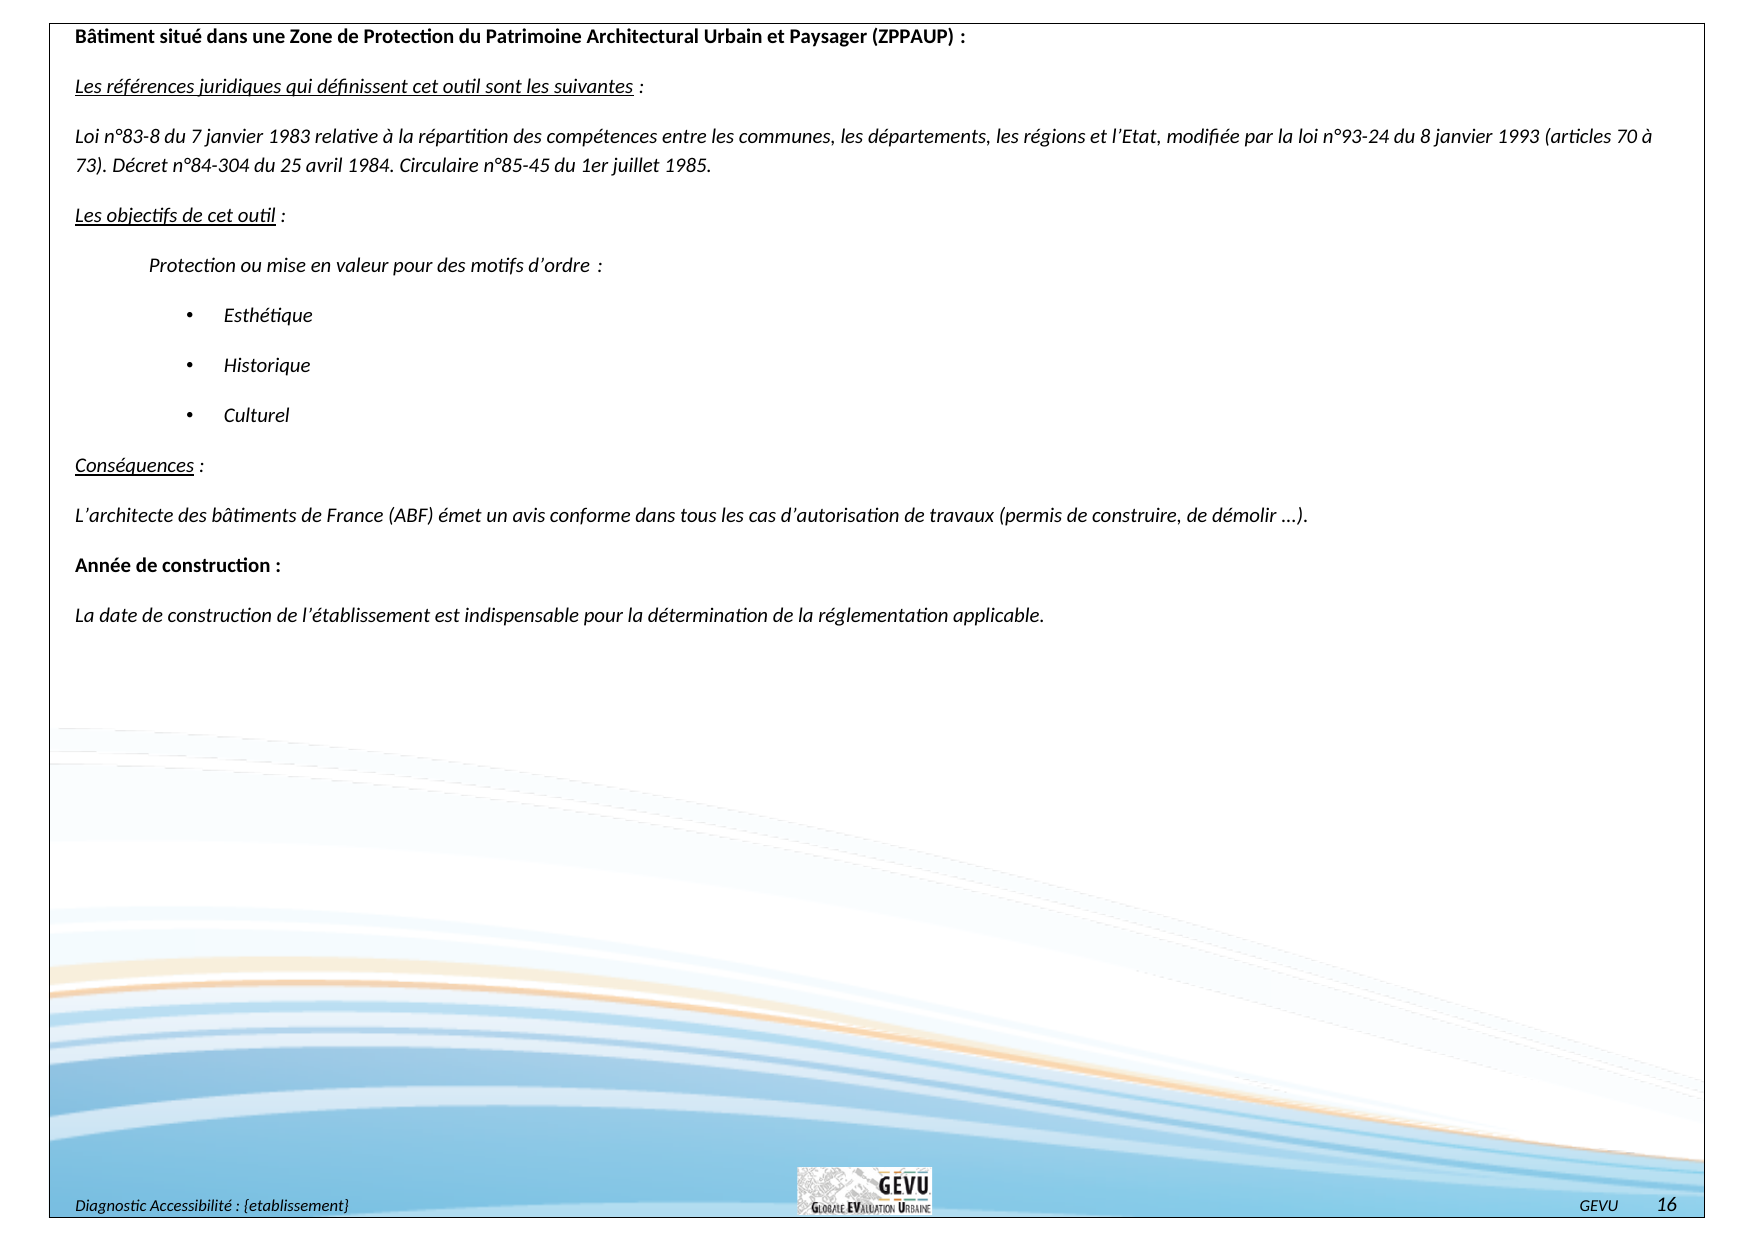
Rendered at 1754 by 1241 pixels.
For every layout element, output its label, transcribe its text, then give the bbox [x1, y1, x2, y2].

list Culturel [186, 403, 1679, 428]
list Historique [186, 353, 1679, 378]
text Loi n°83-8 du 7 janvier 1983 relative à la répartition des compétences entre les communes, les départements, les régions et l’Etat, modifiée par la loi n°93-24 du 8 janvier 1993 (articles 70 à 73). Décret n°84-304 du 25 avril 1984. Circulaire n°85-45 du 1er juillet 1985. [75, 123, 1679, 178]
text Les objectifs de cet outil : [75, 203, 1679, 228]
text L’architecte des bâtiments de France (ABF) émet un avis conforme dans tous les cas d’autorisation de travaux (permis de construire, de démolir ...). [75, 503, 1679, 528]
text Protection ou mise en valeur pour des motifs d’ordre : [75, 253, 1679, 278]
text La date de construction de l’établissement est indispensable pour la détermination de la réglementation applicable. [75, 603, 1679, 628]
text Année de construction : [75, 553, 1679, 578]
text Conséquences : [75, 453, 1679, 478]
text Les références juridiques qui définissent cet outil sont les suivantes : [75, 73, 1679, 99]
picture [476, 850, 1277, 1217]
text Bâtiment situé dans une Zone de Protection du Patrimoine Architectural Urbain et Paysager (ZPPAUP) : [75, 24, 1679, 49]
list Esthétique [186, 303, 1679, 328]
